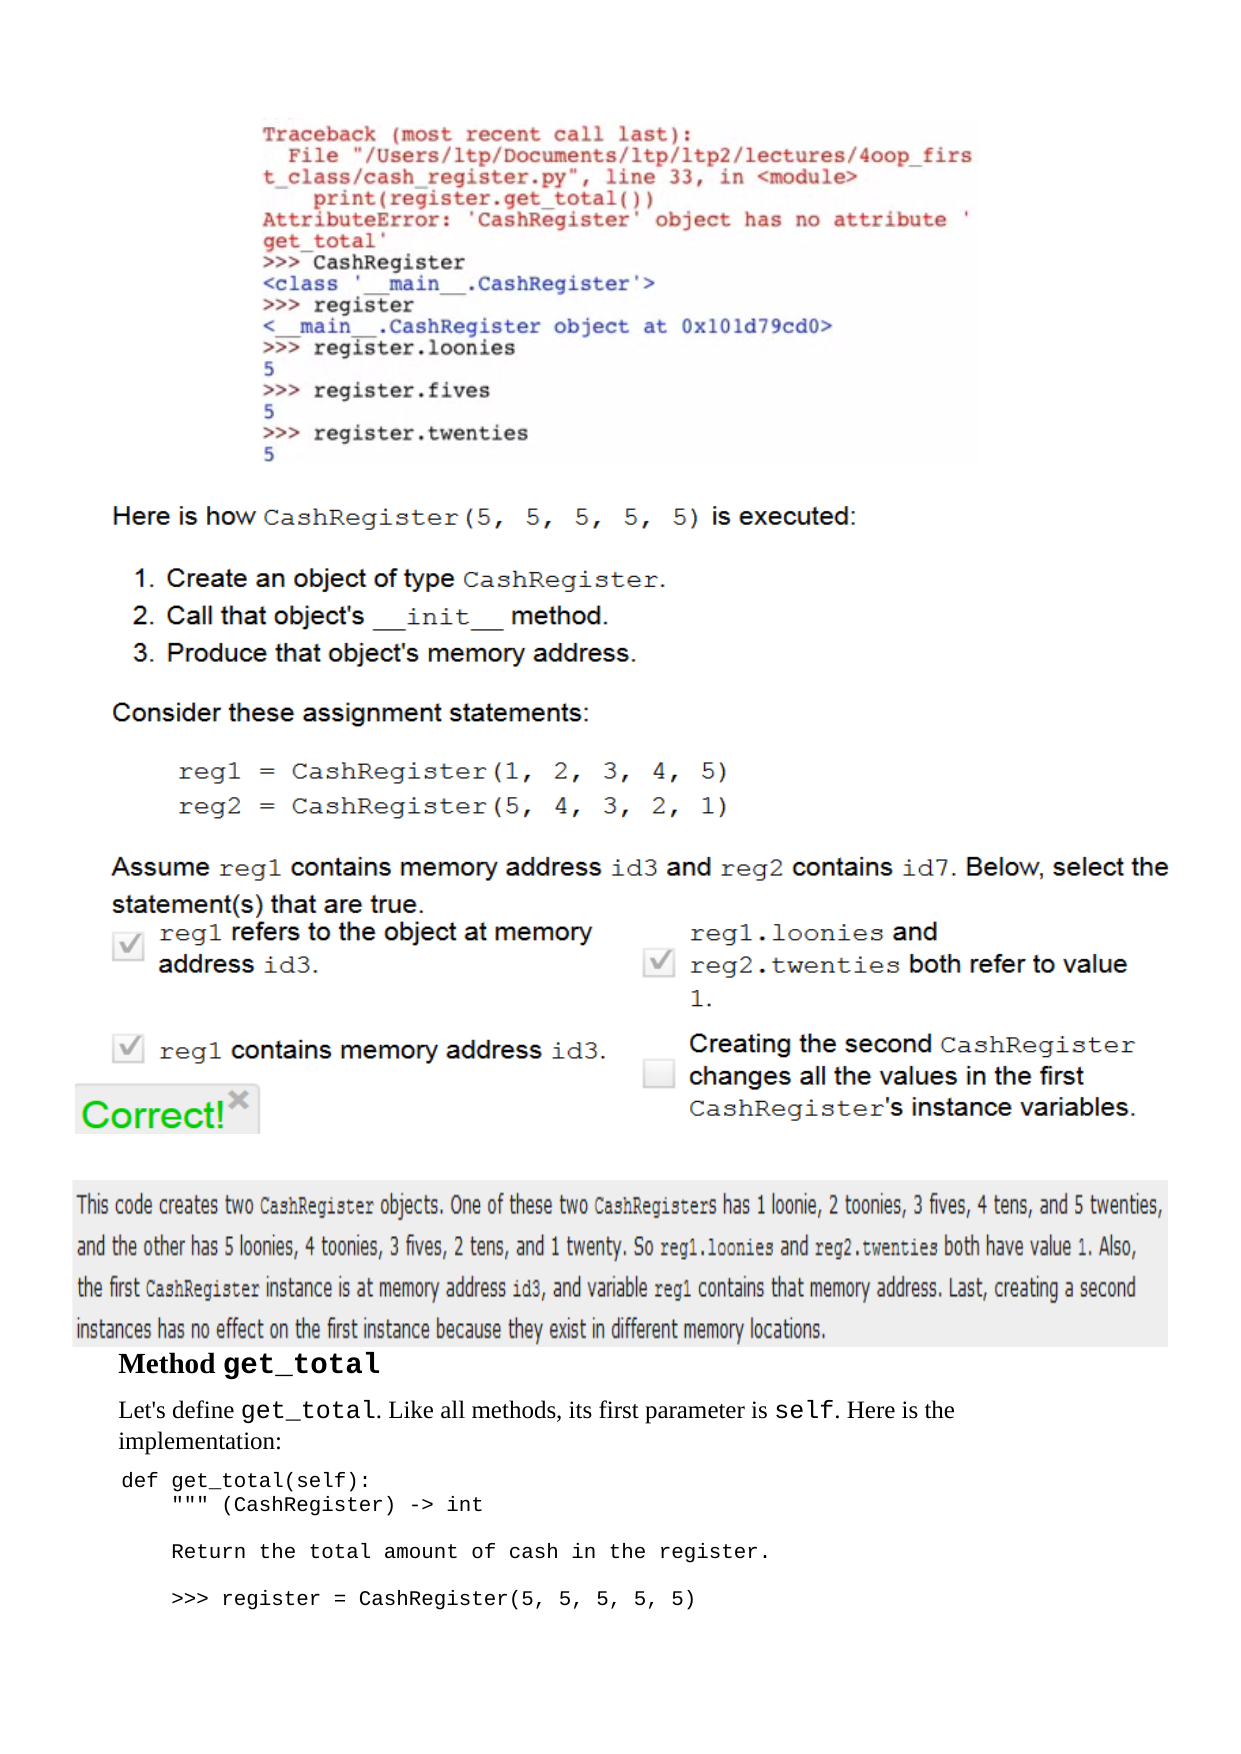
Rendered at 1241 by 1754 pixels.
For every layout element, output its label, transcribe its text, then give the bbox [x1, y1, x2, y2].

subtitle Method get_total [118, 1347, 1122, 1383]
table_header def get_total(self): """ (CashRegister) -> int Return the total amount of cash in the register. >>> register = CashRegister(5, 5, 5, 5, 5) [118, 1467, 923, 1615]
text Let's define get_total. Like all methods, its first parameter is self. Here is the implementation: [118, 1395, 1122, 1455]
